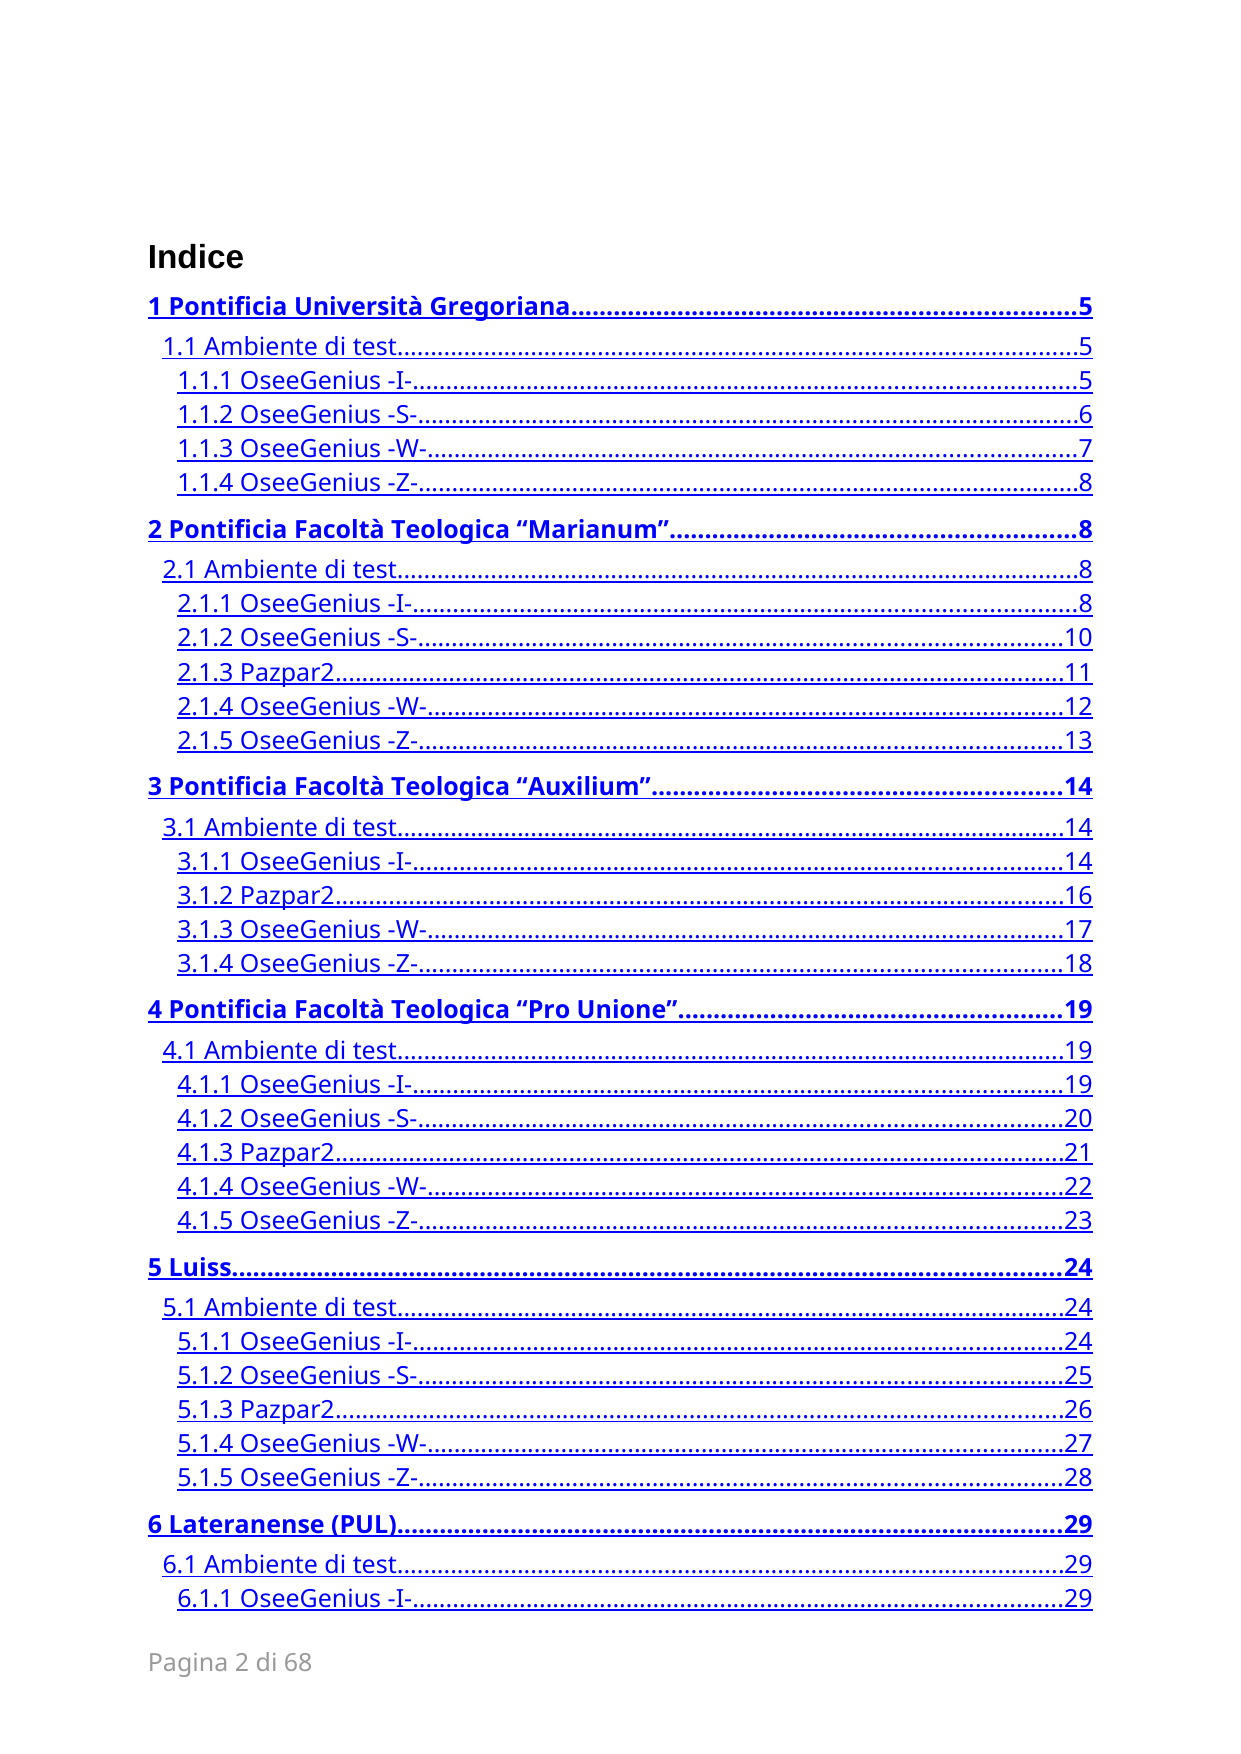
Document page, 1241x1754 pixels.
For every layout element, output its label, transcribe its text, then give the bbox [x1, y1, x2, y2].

text [177, 1233, 1093, 1237]
text 1.1.4 OseeGenius -Z- 8 [177, 465, 1093, 494]
text 5.1.4 OseeGenius -W- 27 [177, 1426, 1093, 1454]
text 6 Lateranense (PUL) 29 [148, 1506, 1093, 1535]
text 3.1.1 OseeGenius -I- 14 [177, 843, 1093, 872]
text [162, 1577, 1093, 1581]
text [162, 359, 1093, 363]
text [177, 1388, 1093, 1392]
text 4.1.1 OseeGenius -I- 19 [177, 1066, 1093, 1095]
text 5.1.3 Pazpar2 26 [177, 1392, 1093, 1421]
text 6.1 Ambiente di test 29 [162, 1547, 1093, 1576]
text 5.1.2 OseeGenius -S- 25 [177, 1358, 1093, 1386]
text [148, 799, 1093, 803]
text 5.1 Ambiente di test 24 [162, 1289, 1093, 1318]
text 3.1.2 Pazpar2 16 [177, 877, 1093, 906]
text 6.1.1 OseeGenius -I- 29 [177, 1581, 1093, 1609]
text 4.1 Ambiente di test 19 [162, 1032, 1093, 1061]
text [177, 1199, 1093, 1203]
text 1.1.3 OseeGenius -W- 7 [177, 431, 1093, 460]
text 3.1 Ambiente di test 14 [162, 809, 1093, 838]
text 4.1.4 OseeGenius -W- 22 [177, 1168, 1093, 1197]
text 1 Pontificia Università Gregoriana 5 [148, 288, 1093, 317]
text 2 Pontificia Facoltà Teologica “Marianum” 8 [148, 512, 1093, 541]
text 4.1.5 OseeGenius -Z- 23 [177, 1203, 1093, 1231]
subtitle Indice [148, 238, 1093, 276]
text 5.1.1 OseeGenius -I- 24 [177, 1323, 1093, 1352]
text 1.1.1 OseeGenius -I- 5 [177, 363, 1093, 392]
text 2.1.3 Pazpar2 11 [177, 654, 1093, 683]
text 5.1.5 OseeGenius -Z- 28 [177, 1460, 1093, 1489]
text 1.1 Ambiente di test 5 [162, 329, 1093, 358]
text [177, 1456, 1093, 1460]
text 2.1.4 OseeGenius -W- 12 [177, 688, 1093, 717]
text 2.1.1 OseeGenius -I- 8 [177, 586, 1093, 615]
text 3.1.3 OseeGenius -W- 17 [177, 911, 1093, 940]
text [148, 542, 1093, 546]
text 3.1.4 OseeGenius -Z- 18 [177, 945, 1093, 974]
text 3 Pontificia Facoltà Teologica “Auxilium” 14 [148, 769, 1093, 798]
text [148, 319, 1093, 323]
text 2.1.5 OseeGenius -Z- 13 [177, 722, 1093, 751]
text [177, 1611, 1093, 1615]
text 4 Pontificia Facoltà Teologica “Pro Unione” 19 [148, 992, 1093, 1021]
text 4.1.3 Pazpar2 21 [177, 1134, 1093, 1163]
text [177, 1422, 1093, 1426]
text 1.1.2 OseeGenius -S- 6 [177, 397, 1093, 426]
text 5 Luiss 24 [148, 1249, 1093, 1278]
text 4.1.2 OseeGenius -S- 20 [177, 1100, 1093, 1129]
text [177, 1354, 1093, 1358]
text 2.1 Ambiente di test 8 [162, 552, 1093, 581]
text 2.1.2 OseeGenius -S- 10 [177, 620, 1093, 649]
